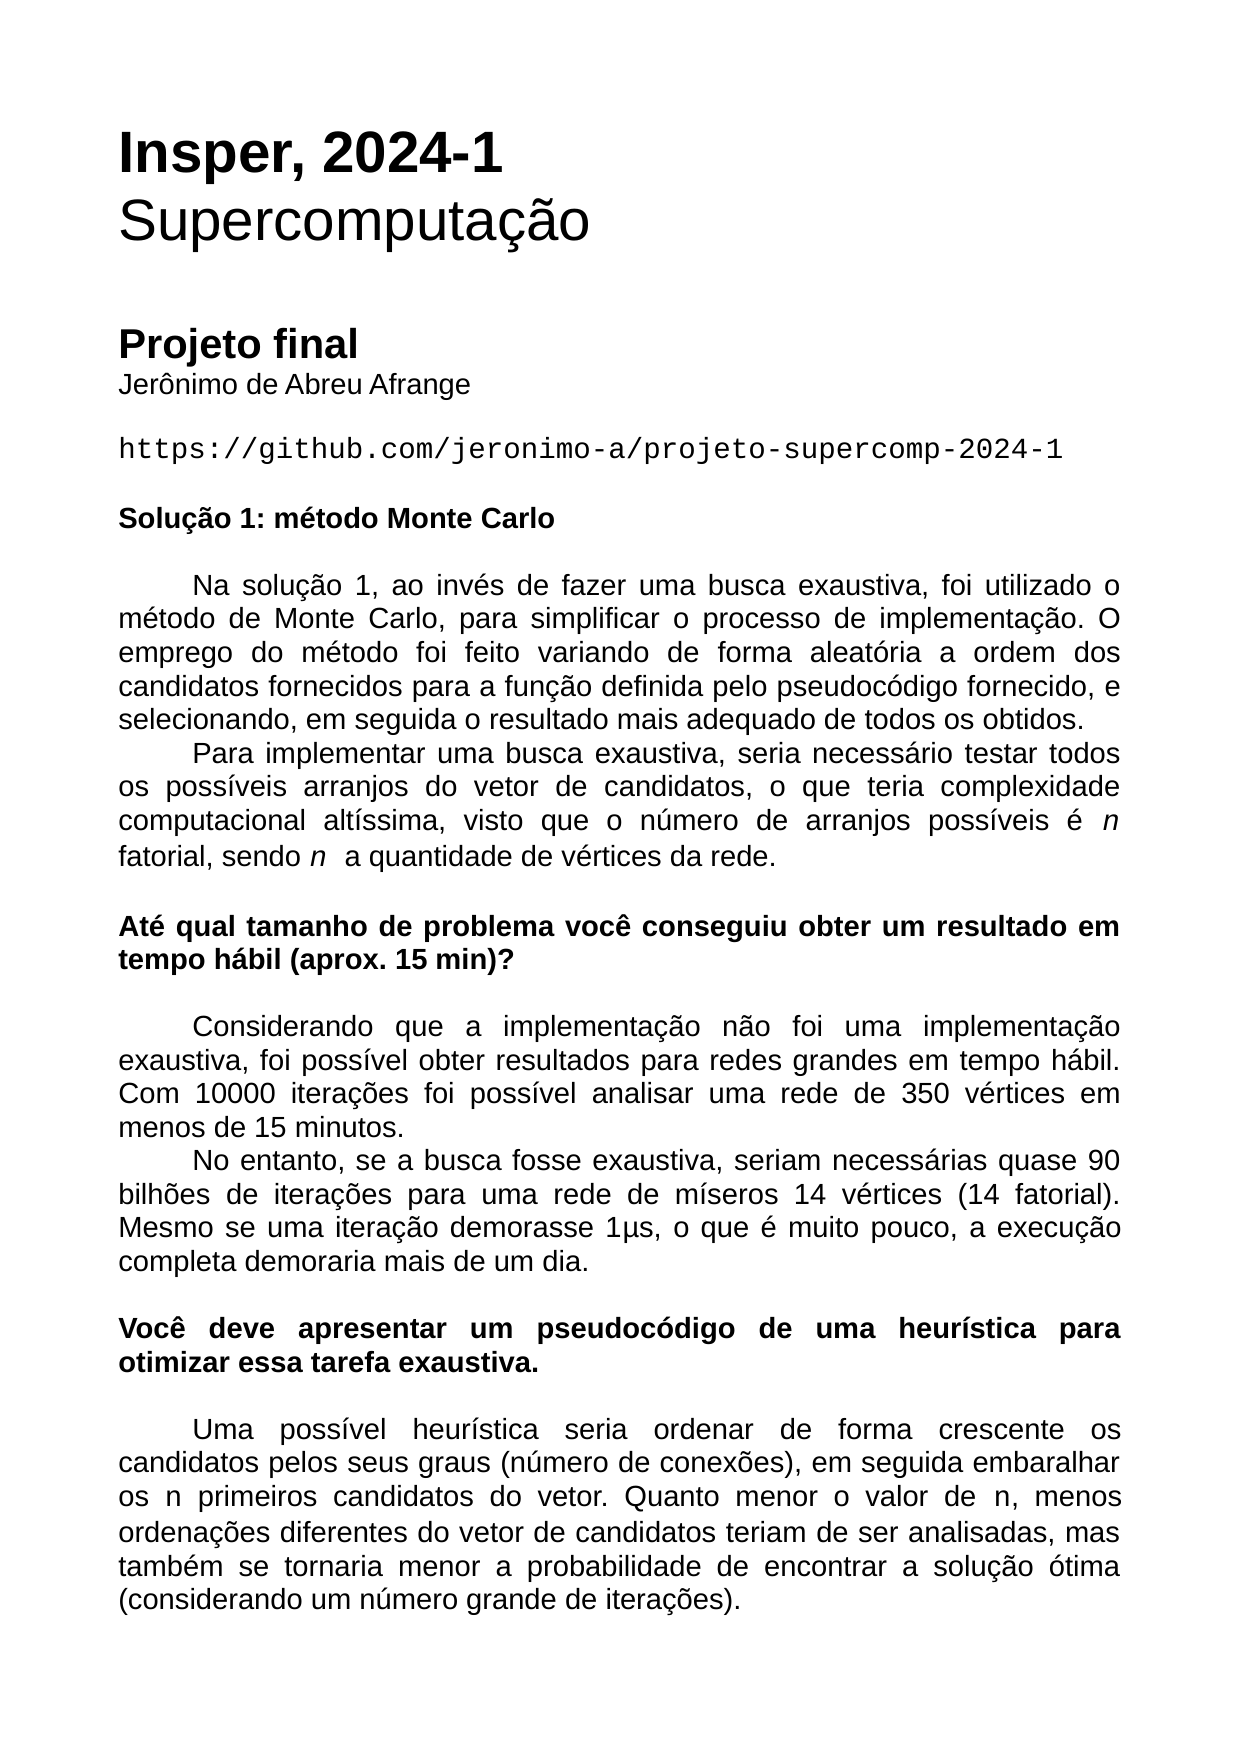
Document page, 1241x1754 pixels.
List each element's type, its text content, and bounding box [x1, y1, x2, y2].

text Insper, 2024-1 [118, 118, 1122, 185]
text Para implementar uma busca exaustiva, seria necessário testar todos os possíveis arranjos do vetor de candidatos, o que teria complexidade computacional altíssima, visto que o número de arranjos possíveis é n fatorial, sendo n a quantidade de vértices da rede. [118, 736, 1122, 875]
text No entanto, se a busca fosse exaustiva, seriam necessárias quase 90 bilhões de iterações para uma rede de míseros 14 vértices (14 fatorial). Mesmo se uma iteração demorasse 1µs, o que é muito pouco, a execução completa demoraria mais de um dia. [118, 1143, 1122, 1278]
text Supercomputação [118, 185, 1122, 252]
text Solução 1: método Monte Carlo [118, 501, 1122, 534]
text Até qual tamanho de problema você conseguiu obter um resultado em tempo hábil (aprox. 15 min)? [118, 909, 1122, 976]
text Projeto final [118, 319, 1122, 367]
text Jerônimo de Abreu Afrange [118, 367, 1122, 401]
text https://github.com/jeronimo-a/projeto-supercomp-2024-1 [118, 434, 1122, 467]
text Uma possível heurística seria ordenar de forma crescente os candidatos pelos seus graus (número de conexões), em seguida embaralhar os n primeiros candidatos do vetor. Quanto menor o valor de n, menos ordenações diferentes do vetor de candidatos teriam de ser analisadas, mas também se tornaria menor a probabilidade de encontrar a solução ótima (considerando um número grande de iterações). [118, 1412, 1122, 1616]
text Considerando que a implementação não foi uma implementação exaustiva, foi possível obter resultados para redes grandes em tempo hábil. Com 10000 iterações foi possível analisar uma rede de 350 vértices em menos de 15 minutos. [118, 1009, 1122, 1143]
text Na solução 1, ao invés de fazer uma busca exaustiva, foi utilizado o método de Monte Carlo, para simplificar o processo de implementação. O emprego do método foi feito variando de forma aleatória a ordem dos candidatos fornecidos para a função definida pelo pseudocódigo fornecido, e selecionando, em seguida o resultado mais adequado de todos os obtidos. [118, 568, 1122, 736]
text Você deve apresentar um pseudocódigo de uma heurística para otimizar essa tarefa exaustiva. [118, 1311, 1122, 1378]
